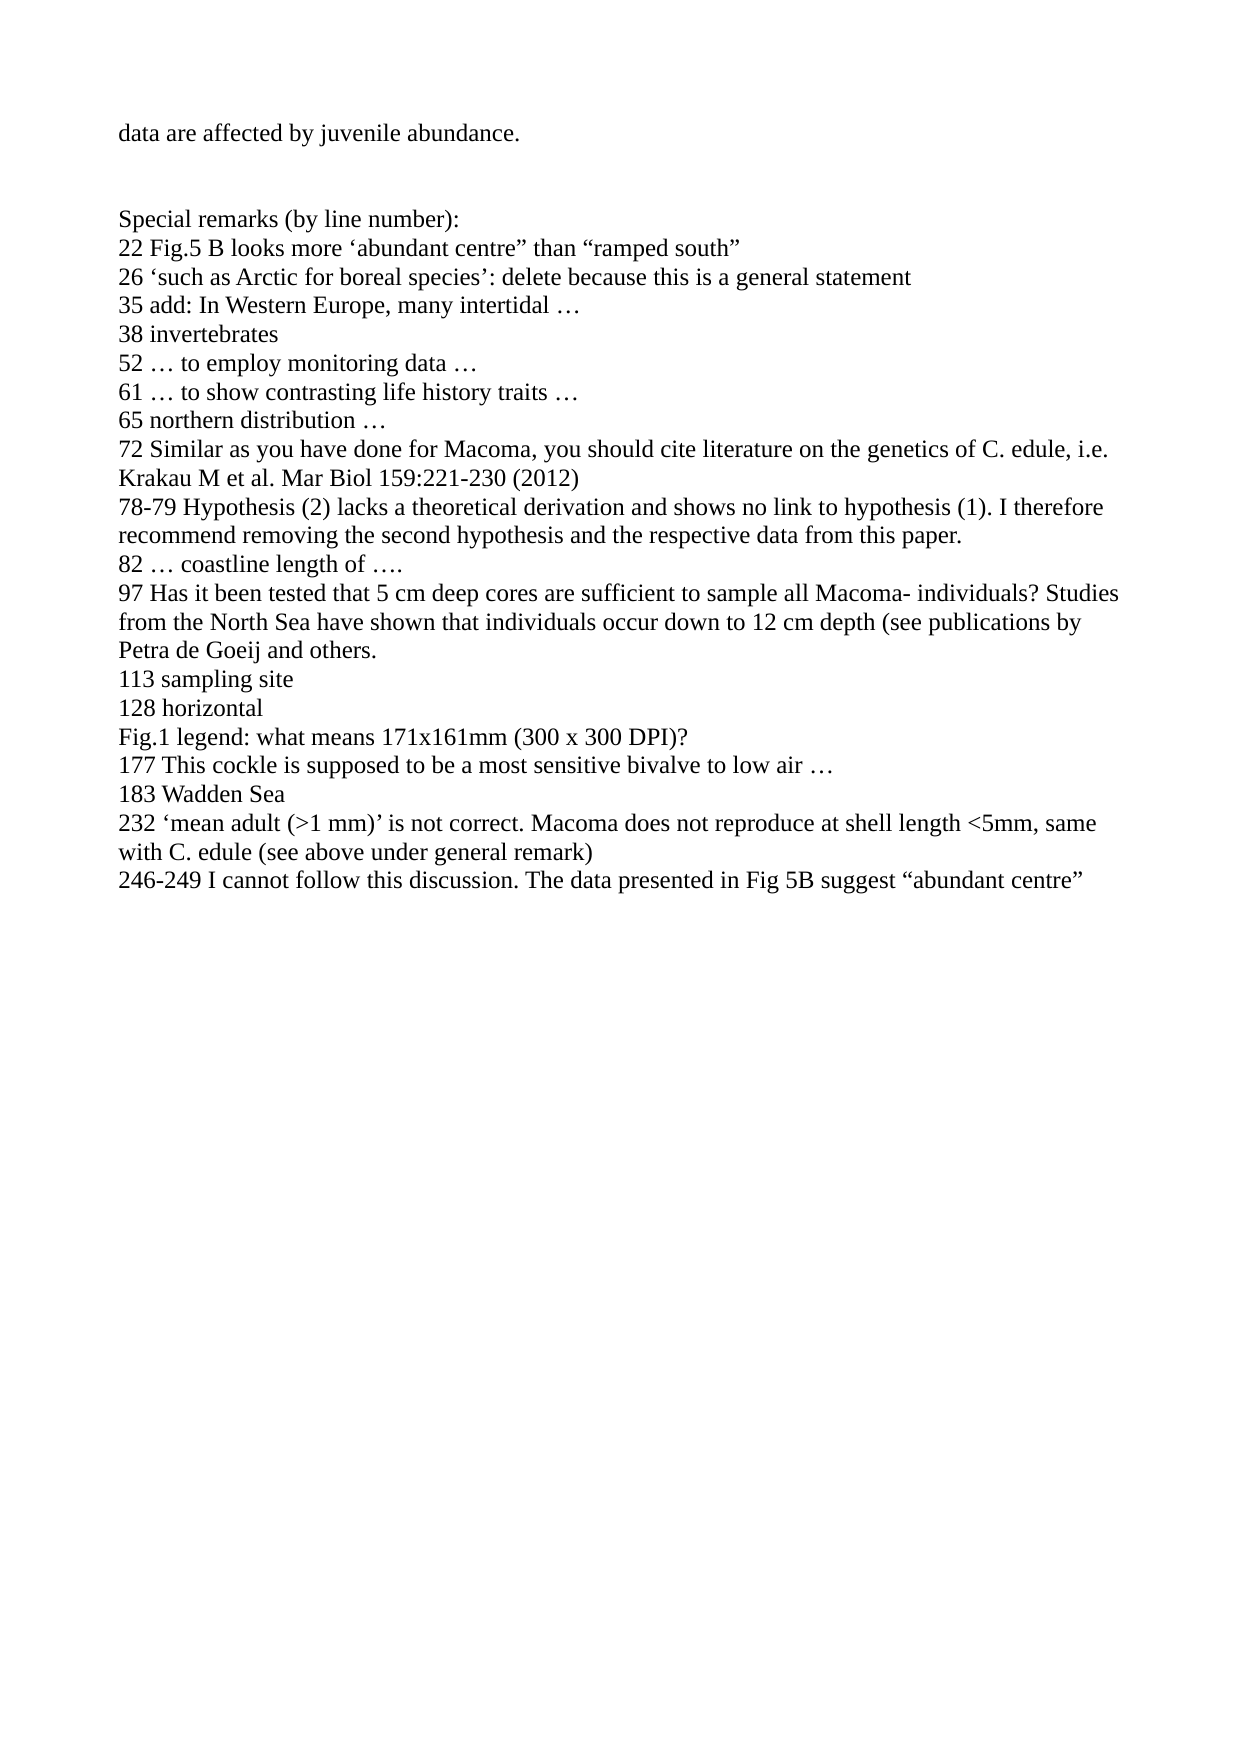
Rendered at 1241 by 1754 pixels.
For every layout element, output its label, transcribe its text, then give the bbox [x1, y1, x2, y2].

text data are affected by juvenile abundance. Special remarks (by line number): 22 Fig.5 B looks more ‘abundant centre” than “ramped south” 26 ‘such as Arctic for boreal species’: delete because this is a general statement 35 add: In Western Europe, many intertidal … 38 invertebrates 52 … to employ monitoring data … 61 … to show contrasting life history traits … 65 northern distribution … 72 Similar as you have done for Macoma, you should cite literature on the genetics of C. edule, i.e. Krakau M et al. Mar Biol 159:221-230 (2012) 78-79 Hypothesis (2) lacks a theoretical derivation and shows no link to hypothesis (1). I therefore recommend removing the second hypothesis and the respective data from this paper. 82 … coastline length of …. 97 Has it been tested that 5 cm deep cores are sufficient to sample all Macoma- individuals? Studies from the North Sea have shown that individuals occur down to 12 cm depth (see publications by Petra de Goeij and others. 113 sampling site 128 horizontal Fig.1 legend: what means 171x161mm (300 x 300 DPI)? 177 This cockle is supposed to be a most sensitive bivalve to low air … 183 Wadden Sea 232 ‘mean adult (>1 mm)’ is not correct. Macoma does not reproduce at shell length <5mm, same with C. edule (see above under general remark) 246-249 I cannot follow this discussion. The data presented in Fig 5B suggest “abundant centre” [118, 118, 1122, 894]
